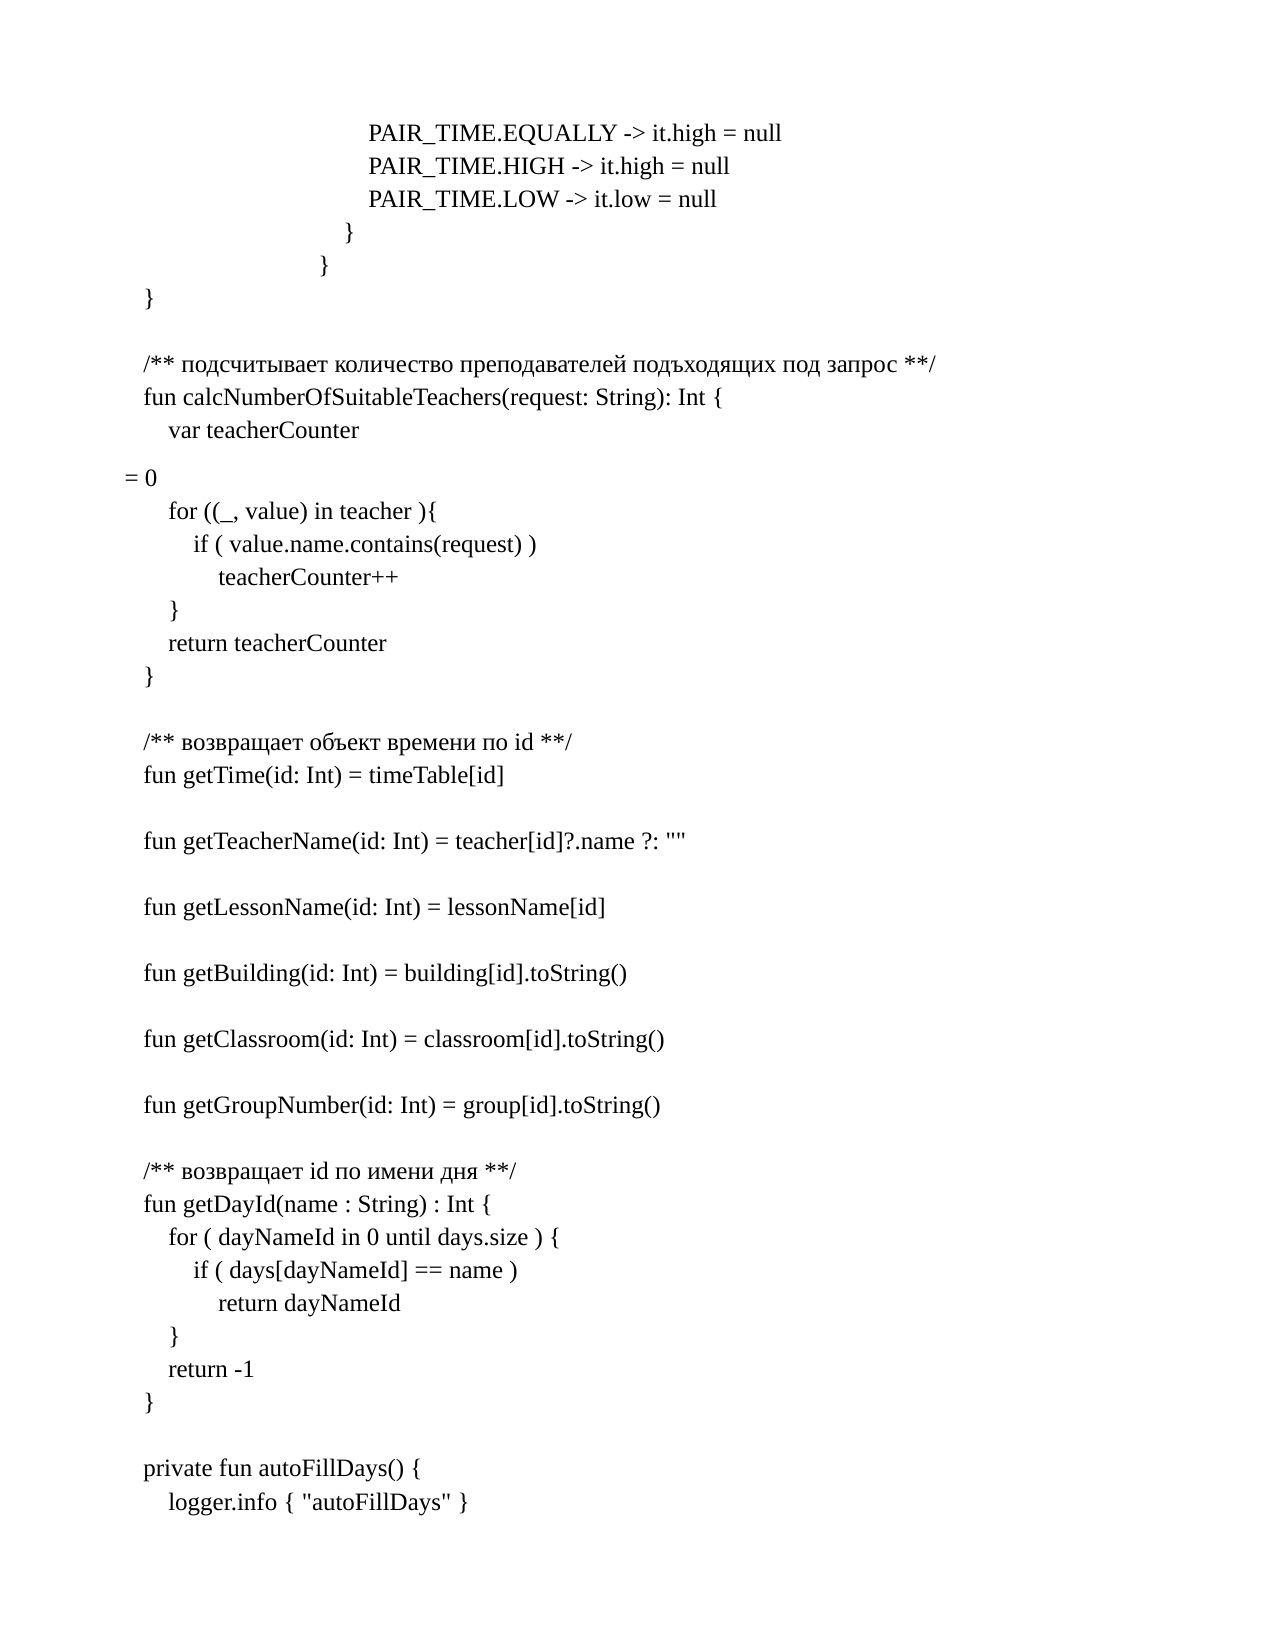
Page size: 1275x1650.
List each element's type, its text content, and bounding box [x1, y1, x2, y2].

text PAIR_TIME.EQUALLY -> it.high = null PAIR_TIME.HIGH -> it.high = null PAIR_TIME.LOW -> it.low = null } } } /** подсчитывает количество преподавателей подъходящих под запрос **/ fun calcNumberOfSuitableTeachers(request: String): Int { var teacherCounter [118, 118, 1157, 444]
text = 0 for ((_, value) in teacher ){ if ( value.name.contains(request) ) teacherCounter++ } return teacherCounter } /** возвращает объект времени по id **/ fun getTime(id: Int) = timeTable[id] fun getTeacherName(id: Int) = teacher[id]?.name ?: "" fun getLessonName(id: Int) = lessonName[id] fun getBuilding(id: Int) = building[id].toString() fun getClassroom(id: Int) = classroom[id].toString() fun getGroupNumber(id: Int) = group[id].toString() /** возвращает id по имени дня **/ fun getDayId(name : String) : Int { for ( dayNameId in 0 until days.size ) { if ( days[dayNameId] == name ) return dayNameId } return -1 } private fun autoFillDays() { logger.info { "autoFillDays" } [118, 463, 1157, 1515]
